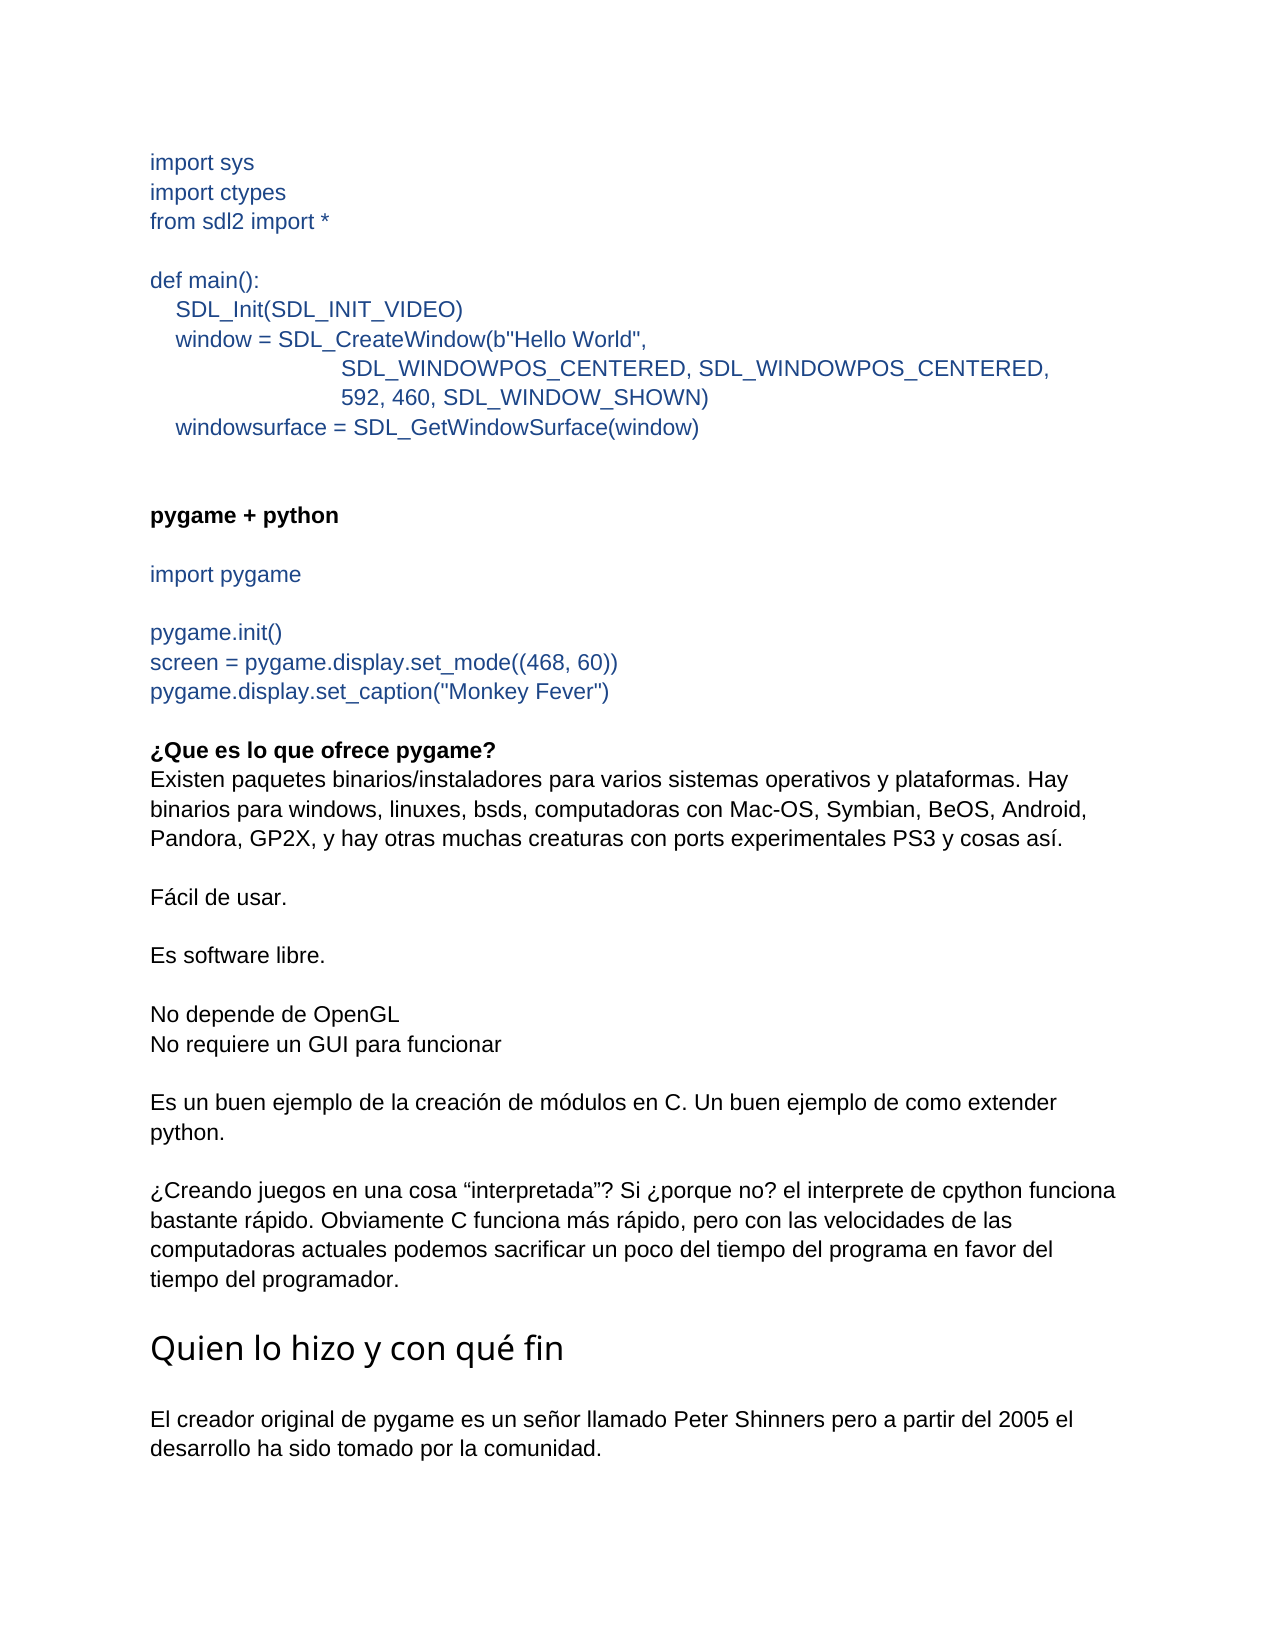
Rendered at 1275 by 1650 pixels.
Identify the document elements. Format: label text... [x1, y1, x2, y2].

text Fácil de usar. [150, 884, 1125, 910]
text import sys import ctypes from sdl2 import * def main(): SDL_Init(SDL_INIT_VIDEO) window = SDL_CreateWindow(b"Hello World", SDL_WINDOWPOS_CENTERED, SDL_WINDOWPOS_CENTERED, 592, 460, SDL_WINDOW_SHOWN) windowsurface = SDL_GetWindowSurface(window) [150, 150, 1125, 440]
text import pygame [150, 561, 1125, 587]
text ¿Creando juegos en una cosa “interpretada”? Si ¿porque no? el interprete de cpython funciona bastante rápido. Obviamente C funciona más rápido, pero con las velocidades de las computadoras actuales podemos sacrificar un poco del tiempo del programa en favor del tiempo del programador. [150, 1178, 1125, 1292]
text El creador original de pygame es un señor llamado Peter Shinners pero a partir del 2005 el desarrollo ha sido tomado por la comunidad. [150, 1407, 1125, 1462]
text Existen paquetes binarios/instaladores para varios sistemas operativos y plataformas. Hay binarios para windows, linuxes, bsds, computadoras con Mac-OS, Symbian, BeOS, Android, Pandora, GP2X, y hay otras muchas creaturas con ports experimentales PS3 y cosas así. [150, 767, 1125, 851]
text pygame.init() screen = pygame.display.set_mode((468, 60)) pygame.display.set_caption("Monkey Fever") [150, 620, 1125, 704]
text Es software libre. [150, 943, 1125, 969]
text ¿Que es lo que ofrece pygame? [150, 737, 1125, 763]
text Es un buen ejemplo de la creación de módulos en C. Un buen ejemplo de como extender python. [150, 1090, 1125, 1145]
text Quien lo hizo y con qué fin [150, 1325, 1125, 1370]
text No requiere un GUI para funcionar [150, 1031, 1125, 1057]
text pygame + python [150, 502, 1125, 528]
text No depende de OpenGL [150, 1002, 1125, 1027]
